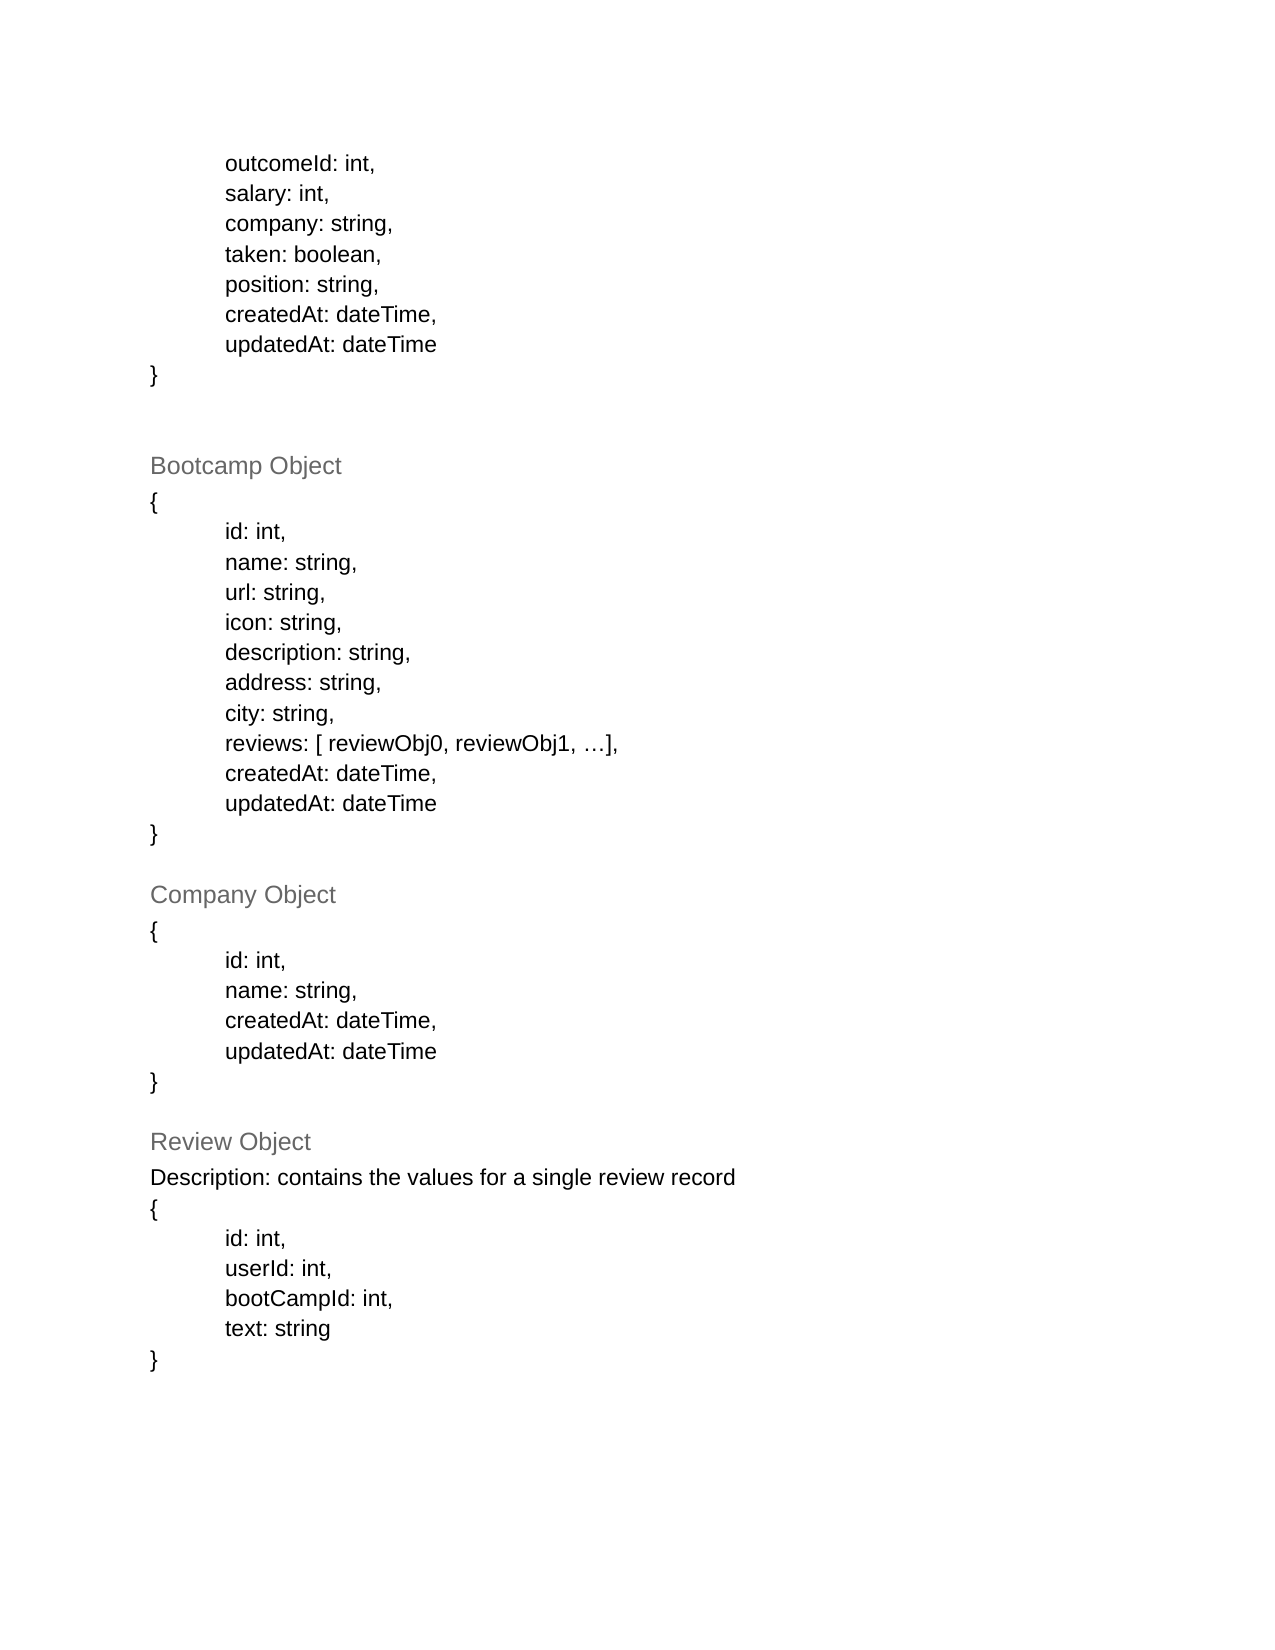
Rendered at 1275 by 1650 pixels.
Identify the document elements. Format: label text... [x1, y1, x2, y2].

text text: string [150, 1315, 1125, 1342]
text id: int, [150, 518, 1125, 545]
text url: string, [150, 579, 1125, 605]
text { [150, 488, 1125, 514]
text createdAt: dateTime, [150, 301, 1125, 327]
text city: string, [150, 699, 1125, 726]
text id: int, [150, 947, 1125, 973]
text bootCampId: int, [150, 1285, 1125, 1312]
text reviews: [ reviewObj0, reviewObj1, …], [150, 730, 1125, 756]
text createdAt: dateTime, [150, 1007, 1125, 1034]
text taken: boolean, [150, 241, 1125, 267]
text name: string, [150, 977, 1125, 1004]
text { [150, 1194, 1125, 1221]
subtitle Bootcamp Object [150, 451, 1125, 480]
text company: string, [150, 210, 1125, 237]
text description: string, [150, 639, 1125, 666]
text id: int, [150, 1225, 1125, 1251]
subtitle Review Object [150, 1127, 1125, 1156]
text } [150, 820, 1125, 847]
text salary: int, [150, 180, 1125, 207]
text updatedAt: dateTime [150, 790, 1125, 817]
text position: string, [150, 271, 1125, 297]
text userId: int, [150, 1255, 1125, 1281]
text createdAt: dateTime, [150, 760, 1125, 786]
text updatedAt: dateTime [150, 331, 1125, 358]
text address: string, [150, 669, 1125, 696]
text } [150, 361, 1125, 388]
subtitle Company Object [150, 880, 1125, 908]
text } [150, 1346, 1125, 1372]
text } [150, 1068, 1125, 1094]
text { [150, 917, 1125, 943]
text outcomeId: int, [150, 150, 1125, 176]
text name: string, [150, 548, 1125, 575]
text Description: contains the values for a single review record [150, 1164, 1125, 1191]
text updatedAt: dateTime [150, 1038, 1125, 1064]
text icon: string, [150, 609, 1125, 635]
